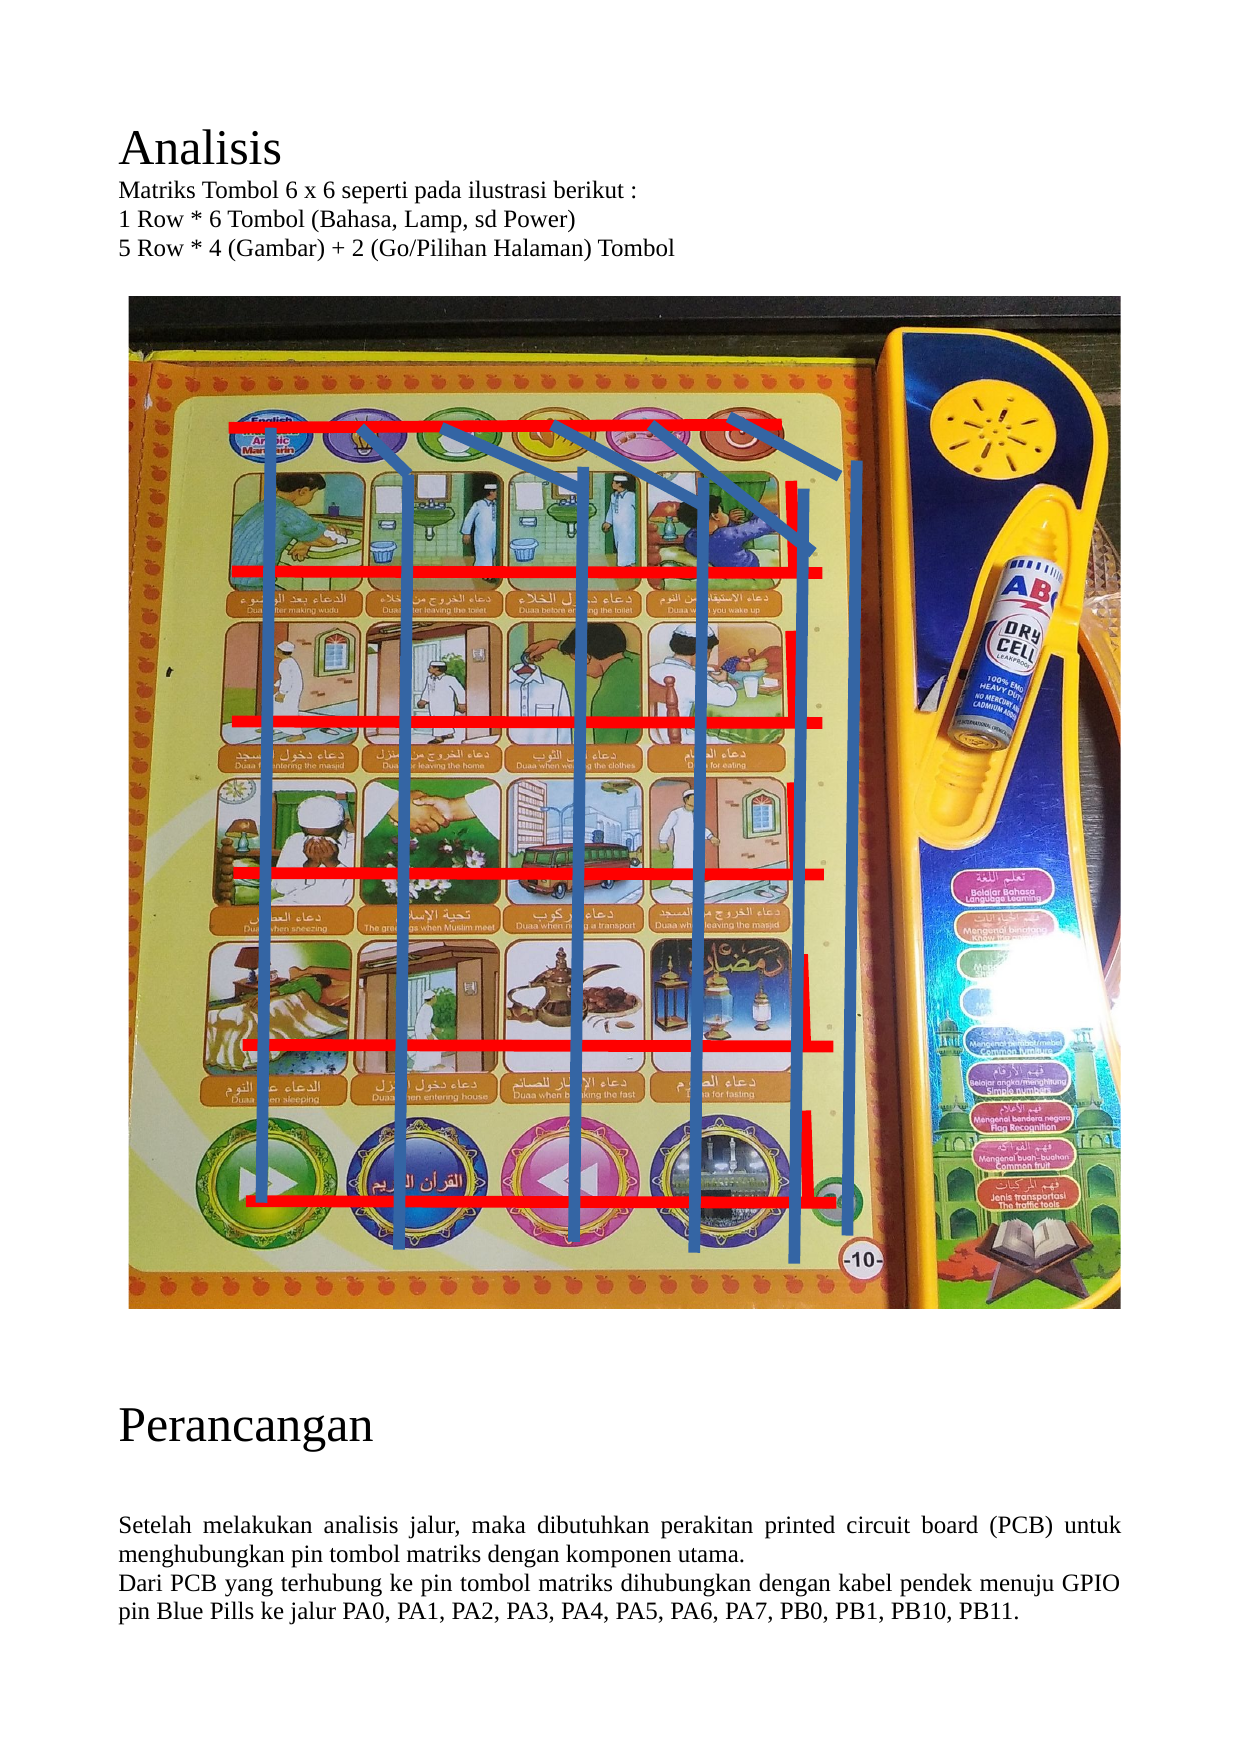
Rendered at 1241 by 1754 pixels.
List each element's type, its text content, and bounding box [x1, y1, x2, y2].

text Dari PCB yang terhubung ke pin tombol matriks dihubungkan dengan kabel pendek menuju GPIO pin Blue Pills ke jalur PA0, PA1, PA2, PA3, PA4, PA5, PA6, PA7, PB0, PB1, PB10, PB11. [118, 1568, 1122, 1625]
picture [581, 432, 706, 495]
picture [585, 729, 694, 868]
picture [707, 579, 796, 716]
picture [583, 880, 692, 1037]
text 1 Row * 6 Tombol (Bahasa, Lamp, sd Power) [118, 204, 1122, 233]
text Perancangan [118, 1395, 1122, 1453]
text Matriks Tombol 6 x 6 seperti pada ilustrasi berikut : [118, 176, 1122, 204]
picture [471, 432, 697, 566]
picture [709, 480, 788, 566]
picture [703, 881, 793, 1037]
picture [274, 578, 401, 715]
text 5 Row * 4 (Gambar) + 2 (Go/Pilihan Halaman) Tombol [118, 233, 1122, 262]
picture [408, 880, 572, 1037]
text Setelah melakukan analisis jalur, maka dibutuhkan perakitan printed circuit board (PCB) untuk menghubungkan pin tombol matriks dengan komponen utama. [118, 1510, 1122, 1568]
picture [705, 729, 794, 868]
picture [412, 578, 576, 716]
picture [375, 433, 577, 566]
picture [270, 880, 397, 1037]
picture [128, 296, 1121, 1037]
text Analisis [118, 118, 1122, 176]
picture [587, 579, 696, 716]
picture [276, 433, 402, 565]
picture [410, 728, 574, 868]
picture [272, 728, 399, 867]
